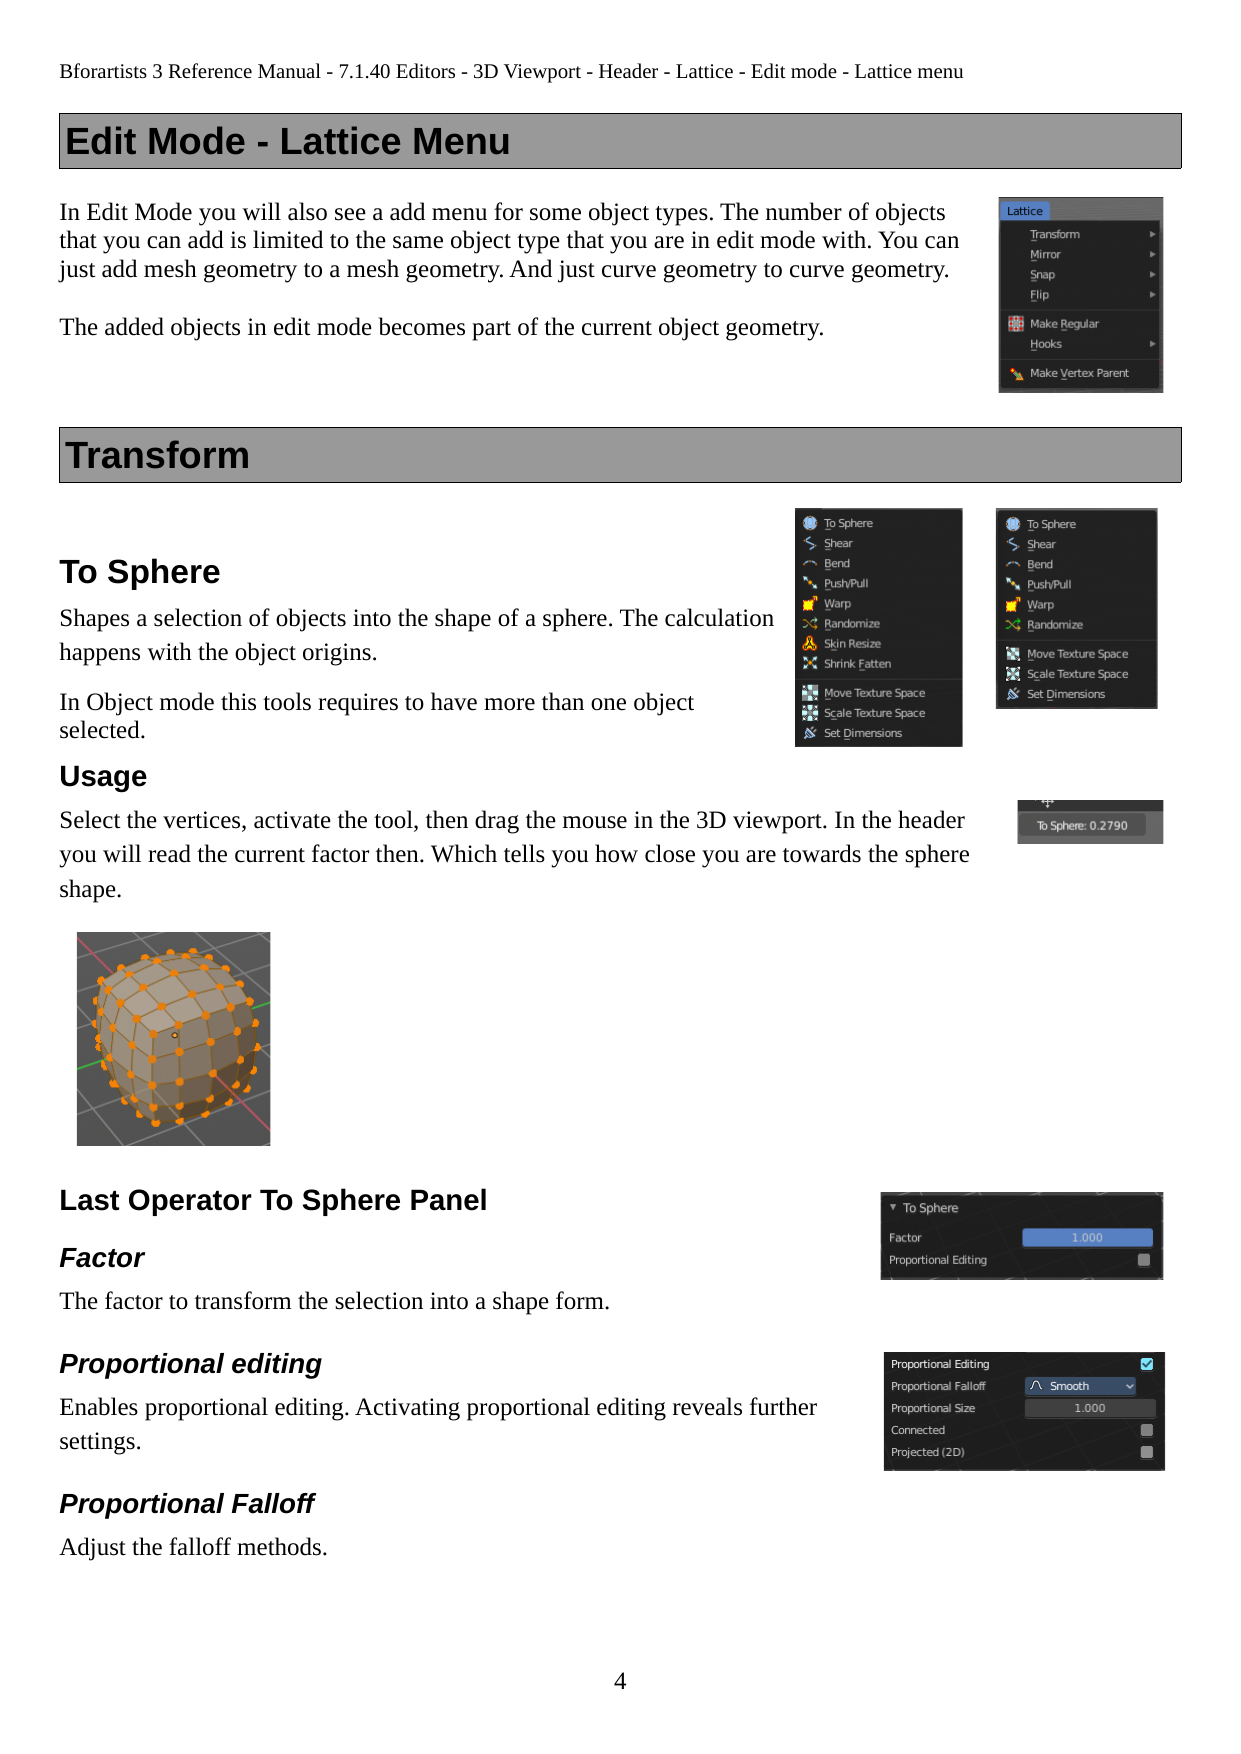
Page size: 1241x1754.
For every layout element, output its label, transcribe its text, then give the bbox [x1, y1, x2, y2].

text In Edit Mode you will also see a add menu for some object types. The number of objects that you can add is limited to the same object type that you are in edit mode with. You can just add mesh geometry to a mesh geometry. And just curve geometry to curve geometry. [59, 197, 998, 283]
table_header Edit Mode - Lattice Menu [60, 114, 1181, 168]
picture [795, 508, 963, 747]
picture [998, 197, 1164, 393]
picture [883, 1352, 1166, 1471]
text Adjust the falloff methods. [59, 1532, 1181, 1561]
picture [995, 508, 1158, 709]
text Shapes a selection of objects into the shape of a sphere. The calculation happens with the object origins. [59, 603, 795, 666]
subtitle To Sphere [59, 552, 795, 591]
subtitle Last Operator To Sphere Panel [59, 1183, 1181, 1217]
subtitle Proportional editing [59, 1347, 1181, 1379]
subtitle [1158, 552, 1181, 591]
text [963, 687, 1181, 744]
text Enables proportional editing. Activating proportional editing reveals further settings. [59, 1392, 883, 1455]
picture [76, 932, 271, 1146]
text The added objects in edit mode becomes part of the current object geometry. [59, 312, 998, 340]
table_header Transform [60, 428, 1181, 482]
picture [880, 1192, 1164, 1280]
subtitle [963, 552, 995, 591]
text Select the vertices, activate the tool, then drag the mouse in the 3D viewport. In the header you will read the current factor then. Which tells you how close you are towards the sphere shape. [59, 805, 1181, 903]
subtitle Usage [59, 759, 1181, 792]
subtitle Proportional Falloff [59, 1488, 1181, 1520]
subtitle Factor [59, 1242, 880, 1273]
text The factor to transform the selection into a shape form. [59, 1286, 1181, 1315]
picture [1017, 800, 1164, 844]
subtitle [1164, 1242, 1181, 1273]
text In Object mode this tools requires to have more than one object selected. [59, 687, 795, 744]
